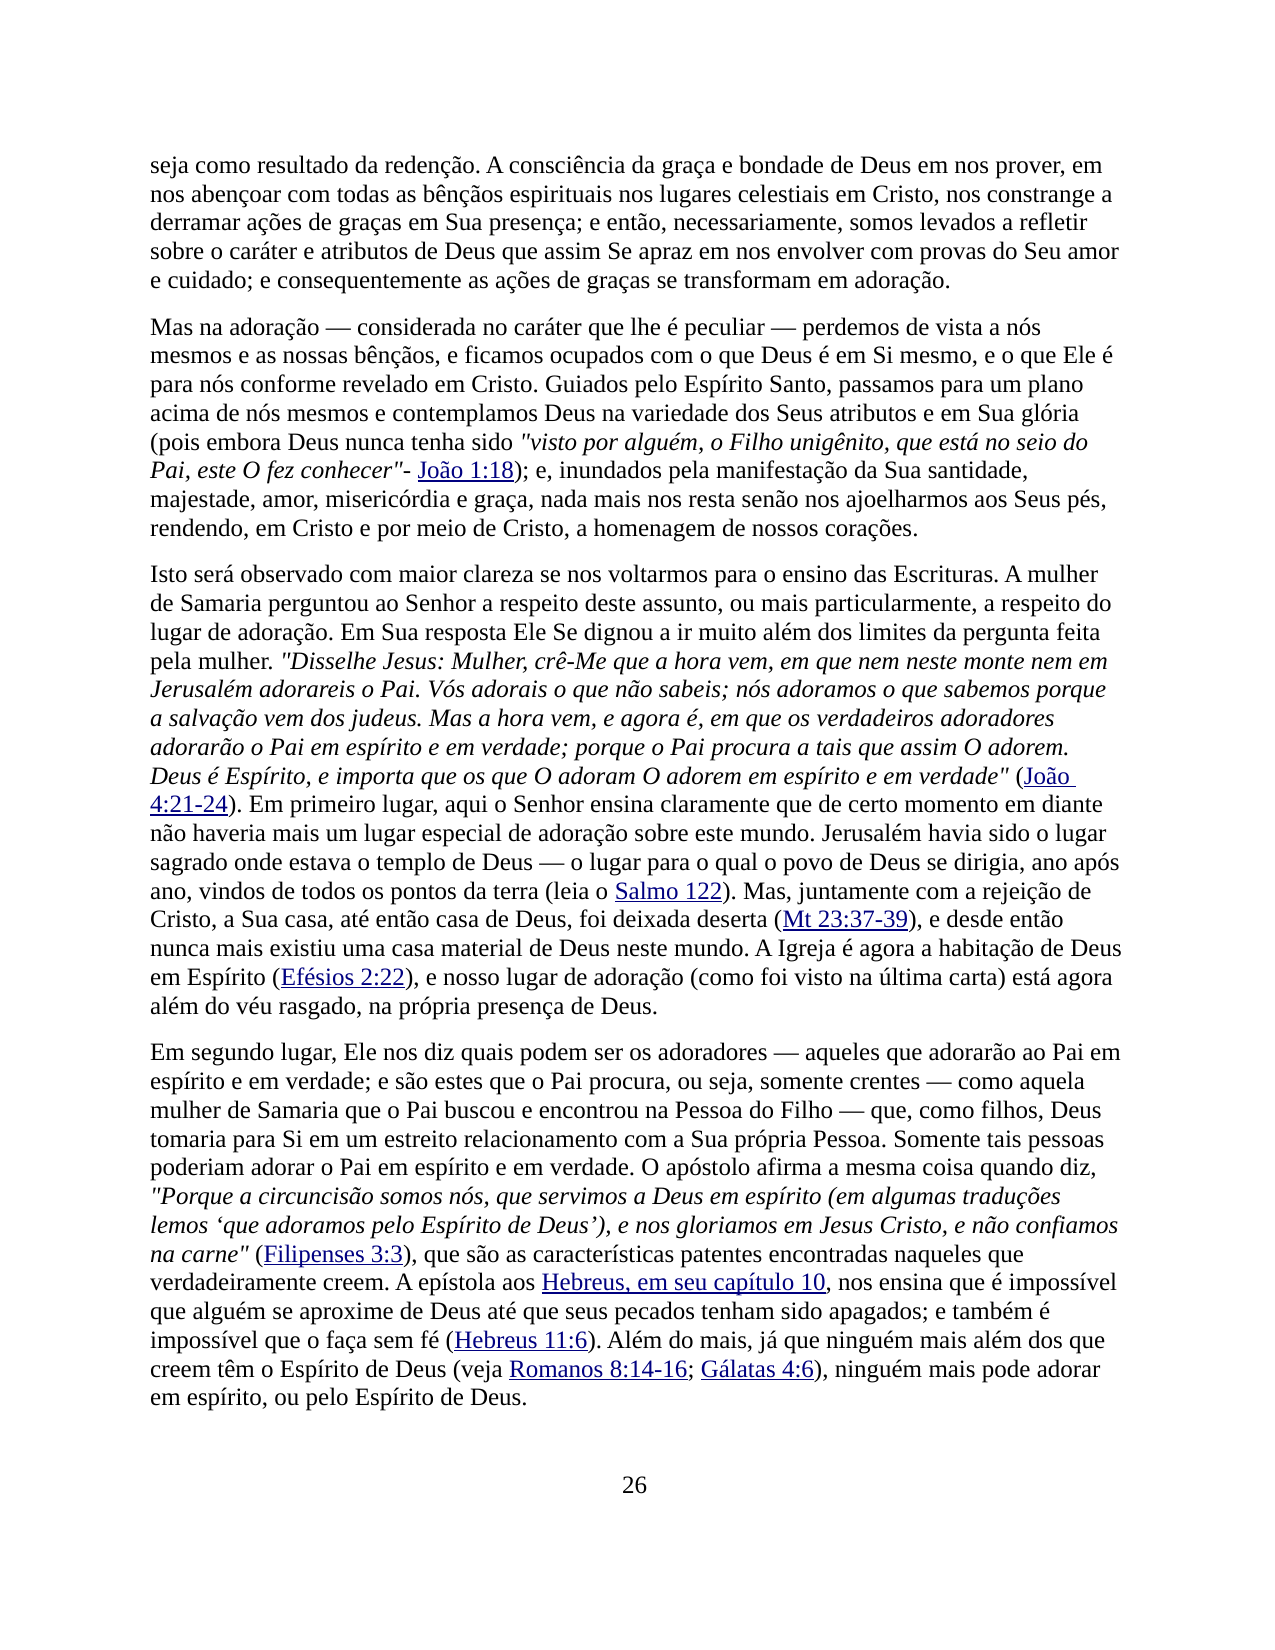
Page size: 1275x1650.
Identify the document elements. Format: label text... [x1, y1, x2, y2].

text Isto será observado com maior clareza se nos voltarmos para o ensino das Escrituras. A mulher de Samaria perguntou ao Senhor a respeito deste assunto, ou mais particularmente, a respeito do lugar de adoração. Em Sua resposta Ele Se dignou a ir muito além dos limites da pergunta feita pela mulher. "Disselhe Jesus: Mulher, crê-Me que a hora vem, em que nem neste monte nem em Jerusalém adorareis o Pai. Vós adorais o que não sabeis; nós adoramos o que sabemos porque a salvação vem dos judeus. Mas a hora vem, e agora é, em que os verdadeiros adoradores adorarão o Pai em espírito e em verdade; porque o Pai procura a tais que assim O adorem. Deus é Espírito, e importa que os que O adoram O adorem em espírito e em verdade" (João 4:21-24). Em primeiro lugar, aqui o Senhor ensina claramente que de certo momento em diante não haveria mais um lugar especial de adoração sobre este mundo. Jerusalém havia sido o lugar sagrado onde estava o templo de Deus — o lugar para o qual o povo de Deus se dirigia, ano após ano, vindos de todos os pontos da terra (leia o Salmo 122). Mas, juntamente com a rejeição de Cristo, a Sua casa, até então casa de Deus, foi deixada deserta (Mt 23:37-39), e desde então nunca mais existiu uma casa material de Deus neste mundo. A Igreja é agora a habitação de Deus em Espírito (Efésios 2:22), e nosso lugar de adoração (como foi visto na última carta) está agora além do véu rasgado, na própria presença de Deus. [150, 559, 1125, 1019]
text seja como resultado da redenção. A consciência da graça e bondade de Deus em nos prover, em nos abençoar com todas as bênçãos espirituais nos lugares celestiais em Cristo, nos constrange a derramar ações de graças em Sua presença; e então, necessariamente, somos levados a refletir sobre o caráter e atributos de Deus que assim Se apraz em nos envolver com provas do Seu amor e cuidado; e consequentemente as ações de graças se transformam em adoração. [150, 150, 1125, 294]
text Mas na adoração — considerada no caráter que lhe é peculiar — perdemos de vista a nós mesmos e as nossas bênçãos, e ficamos ocupados com o que Deus é em Si mesmo, e o que Ele é para nós conforme revelado em Cristo. Guiados pelo Espírito Santo, passamos para um plano acima de nós mesmos e contemplamos Deus na variedade dos Seus atributos e em Sua glória (pois embora Deus nunca tenha sido "visto por alguém, o Filho unigênito, que está no seio do Pai, este O fez conhecer"- João 1:18); e, inundados pela manifestação da Sua santidade, majestade, amor, misericórdia e graça, nada mais nos resta senão nos ajoelharmos aos Seus pés, rendendo, em Cristo e por meio de Cristo, a homenagem de nossos corações. [150, 312, 1125, 542]
text Em segundo lugar, Ele nos diz quais podem ser os adoradores — aqueles que adorarão ao Pai em espírito e em verdade; e são estes que o Pai procura, ou seja, somente crentes — como aquela mulher de Samaria que o Pai buscou e encontrou na Pessoa do Filho — que, como filhos, Deus tomaria para Si em um estreito relacionamento com a Sua própria Pessoa. Somente tais pessoas poderiam adorar o Pai em espírito e em verdade. O apóstolo afirma a mesma coisa quando diz, "Porque a circuncisão somos nós, que servimos a Deus em espírito (em algumas traduções lemos ‘que adoramos pelo Espírito de Deus’), e nos gloriamos em Jesus Cristo, e não confiamos na carne" (Filipenses 3:3), que são as características patentes encontradas naqueles que verdadeiramente creem. A epístola aos Hebreus, em seu capítulo 10, nos ensina que é impossível que alguém se aproxime de Deus até que seus pecados tenham sido apagados; e também é impossível que o faça sem fé (Hebreus 11:6). Além do mais, já que ninguém mais além dos que creem têm o Espírito de Deus (veja Romanos 8:14-16; Gálatas 4:6), ninguém mais pode adorar em espírito, ou pelo Espírito de Deus. [150, 1037, 1125, 1411]
